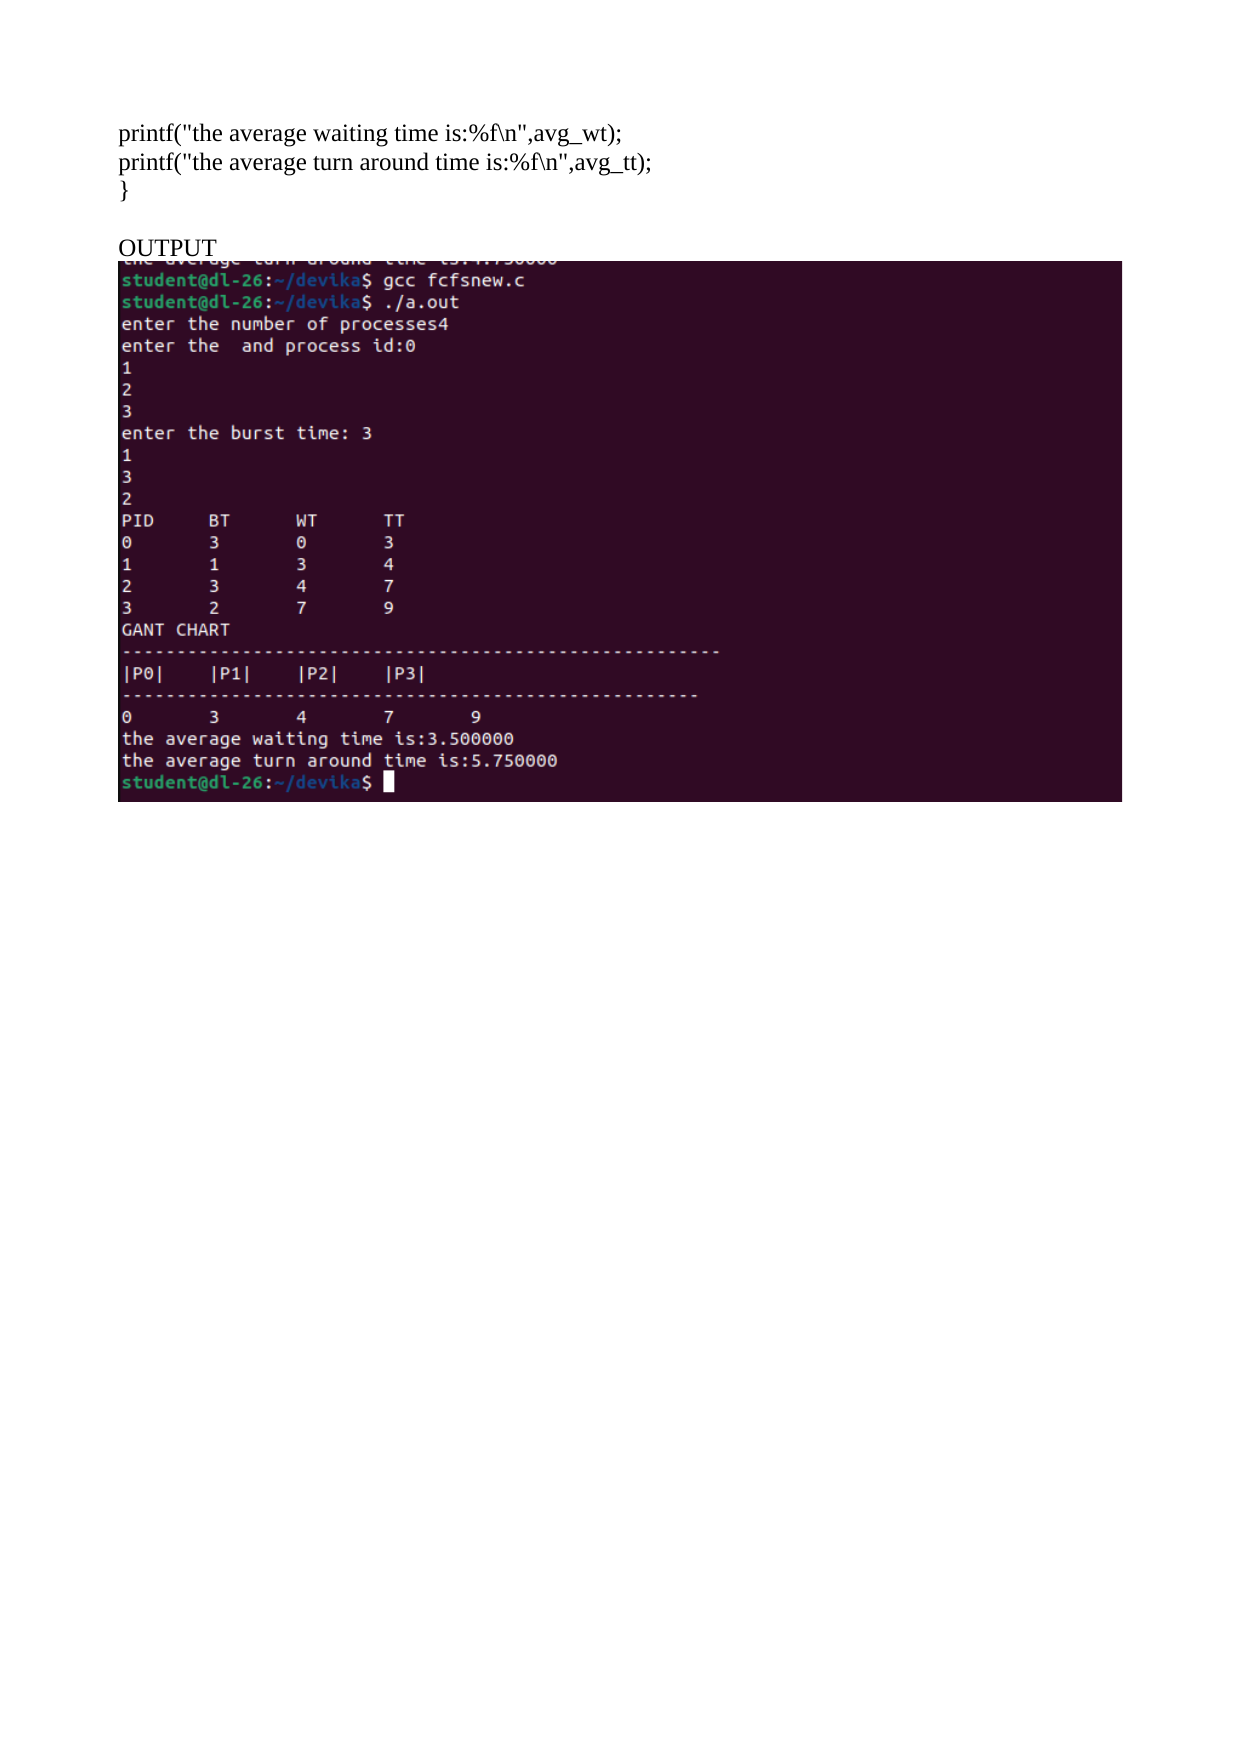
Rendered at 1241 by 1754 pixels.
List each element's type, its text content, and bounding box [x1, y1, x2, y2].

picture [118, 261, 1123, 802]
text OUTPUT [118, 233, 1122, 261]
text printf("the average waiting time is:%f\n",avg_wt); [118, 118, 1122, 147]
text printf("the average turn around time is:%f\n",avg_tt); [118, 147, 1122, 176]
text } [118, 176, 1122, 204]
